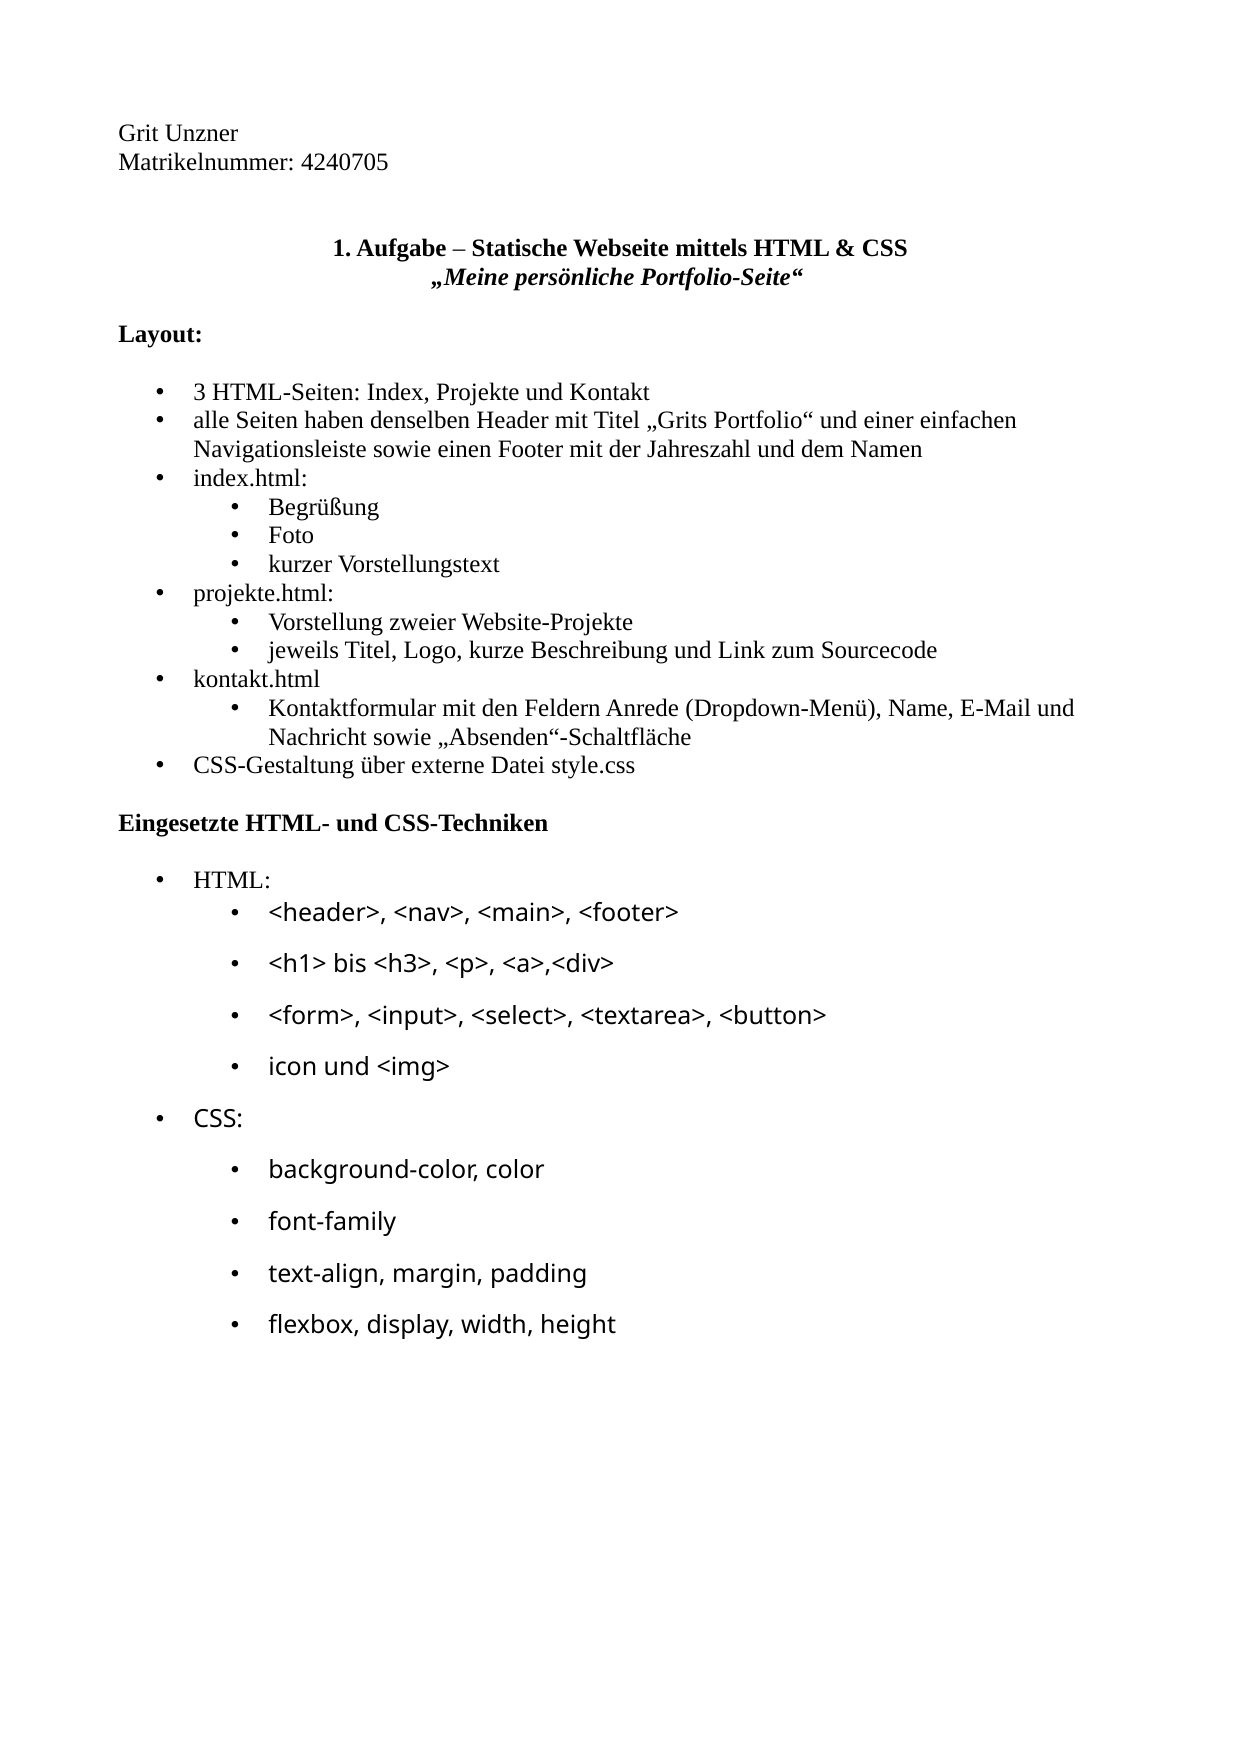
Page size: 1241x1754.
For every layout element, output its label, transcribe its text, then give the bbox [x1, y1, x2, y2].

text Layout: [118, 319, 1122, 348]
list CSS: [156, 1101, 1122, 1135]
list <header>, <nav>, <main>, <footer> [231, 894, 1122, 928]
list text-align, margin, padding [231, 1255, 1122, 1289]
list background-color, color [231, 1152, 1122, 1186]
list <h1> bis <h3>, <p>, <a>,<div> [231, 946, 1122, 980]
list Kontaktformular mit den Feldern Anrede (Dropdown-Menü), Name, E-Mail und Nachricht sowie „Absenden“-Schaltfläche [231, 693, 1122, 751]
list index.html: [156, 463, 1122, 492]
list 3 HTML-Seiten: Index, Projekte und Kontakt [156, 377, 1122, 406]
list jeweils Titel, Logo, kurze Beschreibung und Link zum Sourcecode [231, 636, 1122, 664]
list Vorstellung zweier Website-Projekte [231, 607, 1122, 636]
list Foto [231, 521, 1122, 549]
list kontakt.html [156, 664, 1122, 693]
list icon und <img> [231, 1049, 1122, 1083]
list font-family [231, 1204, 1122, 1238]
list <form>, <input>, <select>, <textarea>, <button> [231, 997, 1122, 1032]
list HTML: [156, 866, 1122, 894]
list kurzer Vorstellungstext [231, 549, 1122, 578]
text 1. Aufgabe – Statische Webseite mittels HTML & CSS [118, 233, 1122, 262]
text Matrikelnummer: 4240705 [118, 147, 1122, 176]
list alle Seiten haben denselben Header mit Titel „Grits Portfolio“ und einer einfachen Navigationsleiste sowie einen Footer mit der Jahreszahl und dem Namen [156, 406, 1122, 463]
list CSS-Gestaltung über externe Datei style.css [156, 751, 1122, 779]
text Eingesetzte HTML- und CSS-Techniken [118, 808, 1122, 837]
list projekte.html: [156, 578, 1122, 607]
text „Meine persönliche Portfolio-Seite“ [118, 262, 1122, 291]
text Grit Unzner [118, 118, 1122, 147]
list flexbox, display, width, height [231, 1307, 1122, 1341]
list Begrüßung [231, 492, 1122, 521]
